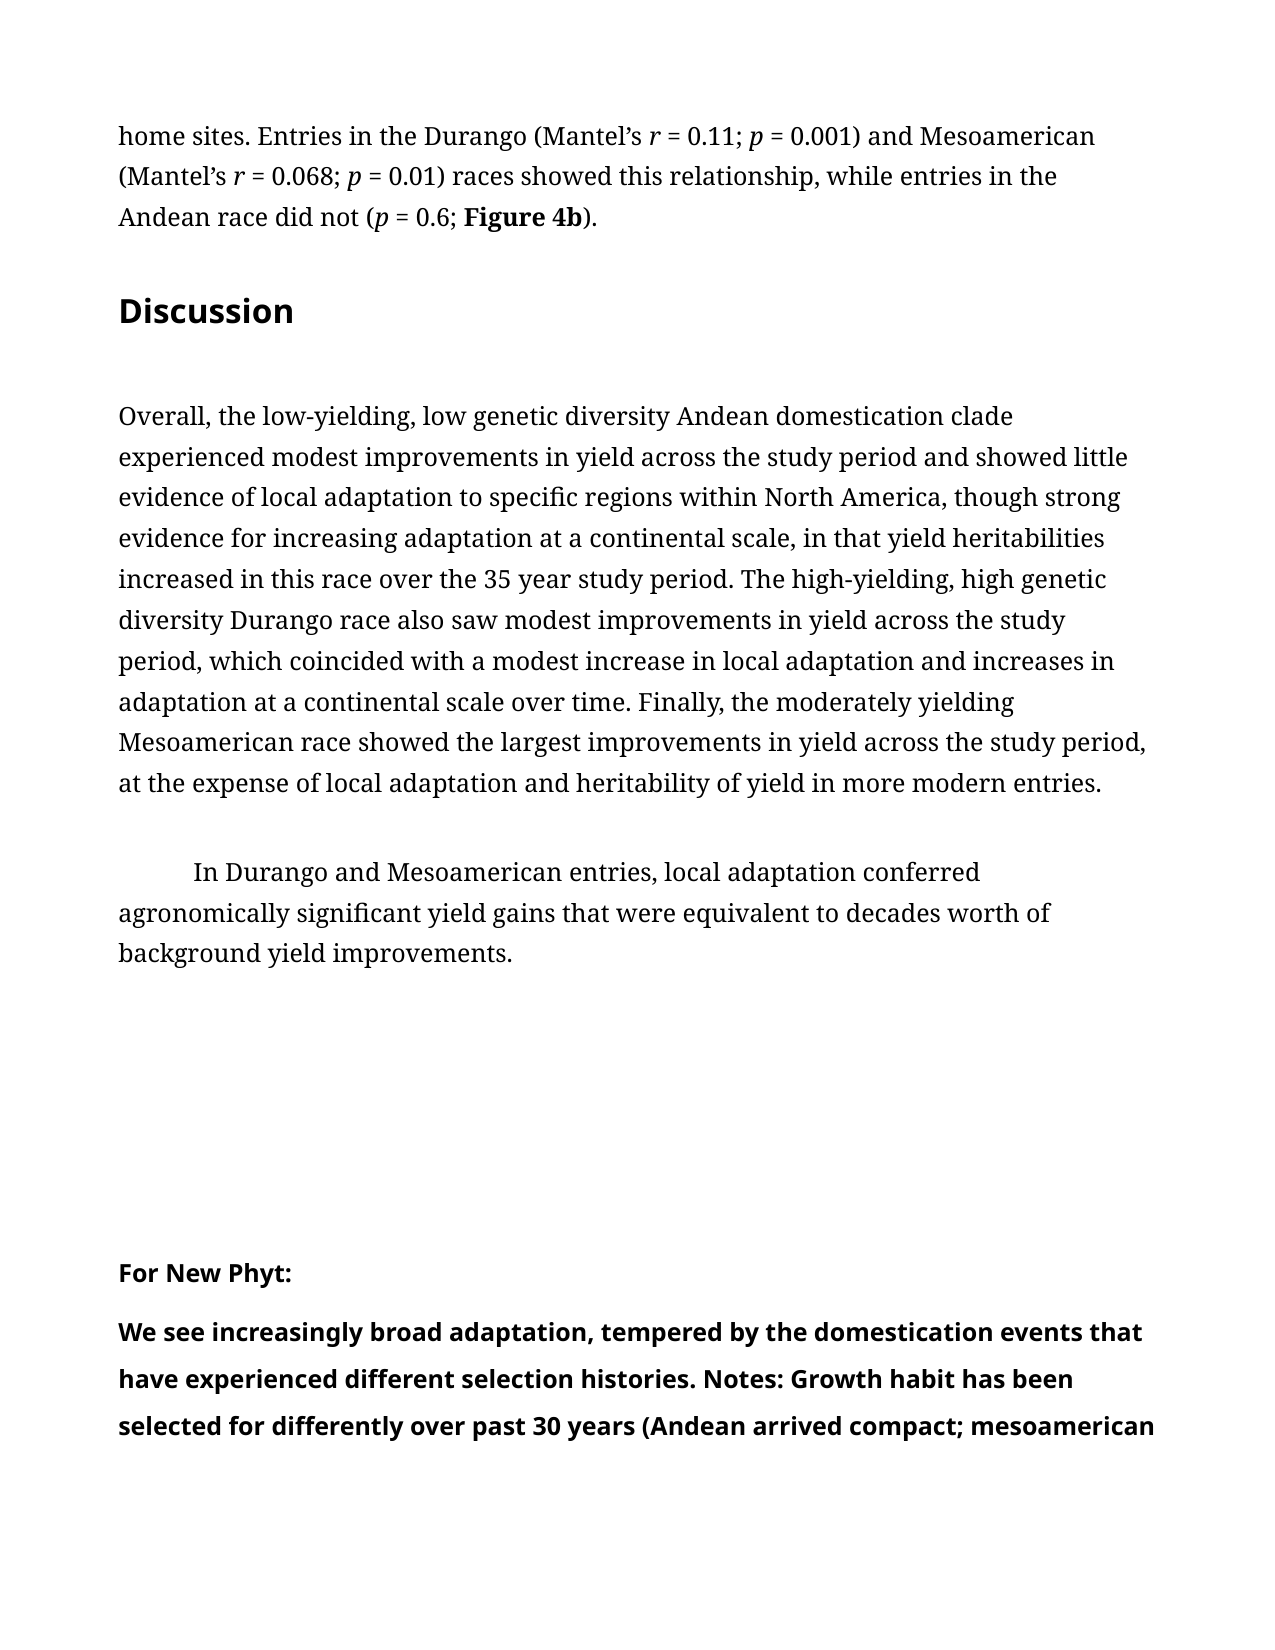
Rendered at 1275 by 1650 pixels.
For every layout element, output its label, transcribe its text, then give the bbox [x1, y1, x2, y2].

text We see increasingly broad adaptation, tempered by the domestication events that have experienced different selection histories. Notes: Growth habit has been selected for differently over past 30 years (Andean arrived compact; mesoamerican [118, 1315, 1157, 1443]
text In Durango and Mesoamerican entries, local adaptation conferred agronomically significant yield gains that were equivalent to decades worth of background yield improvements. [118, 854, 1157, 970]
text home sites. Entries in the Durango (Mantel’s r = 0.11; p = 0.001) and Mesoamerican (Mantel’s r = 0.068; p = 0.01) races showed this relationship, while entries in the Andean race did not (p = 0.6; Figure 4b). [118, 118, 1157, 234]
subtitle Discussion [118, 288, 1157, 334]
text For New Phyt: [118, 1256, 1157, 1290]
text Overall, the low-yielding, low genetic diversity Andean domestication clade experienced modest improvements in yield across the study period and showed little evidence of local adaptation to specific regions within North America, though strong evidence for increasing adaptation at a continental scale, in that yield heritabilities increased in this race over the 35 year study period. The high-yielding, high genetic diversity Durango race also saw modest improvements in yield across the study period, which coincided with a modest increase in local adaptation and increases in adaptation at a continental scale over time. Finally, the moderately yielding Mesoamerican race showed the largest improvements in yield across the study period, at the expense of local adaptation and heritability of yield in more modern entries. [118, 398, 1157, 800]
